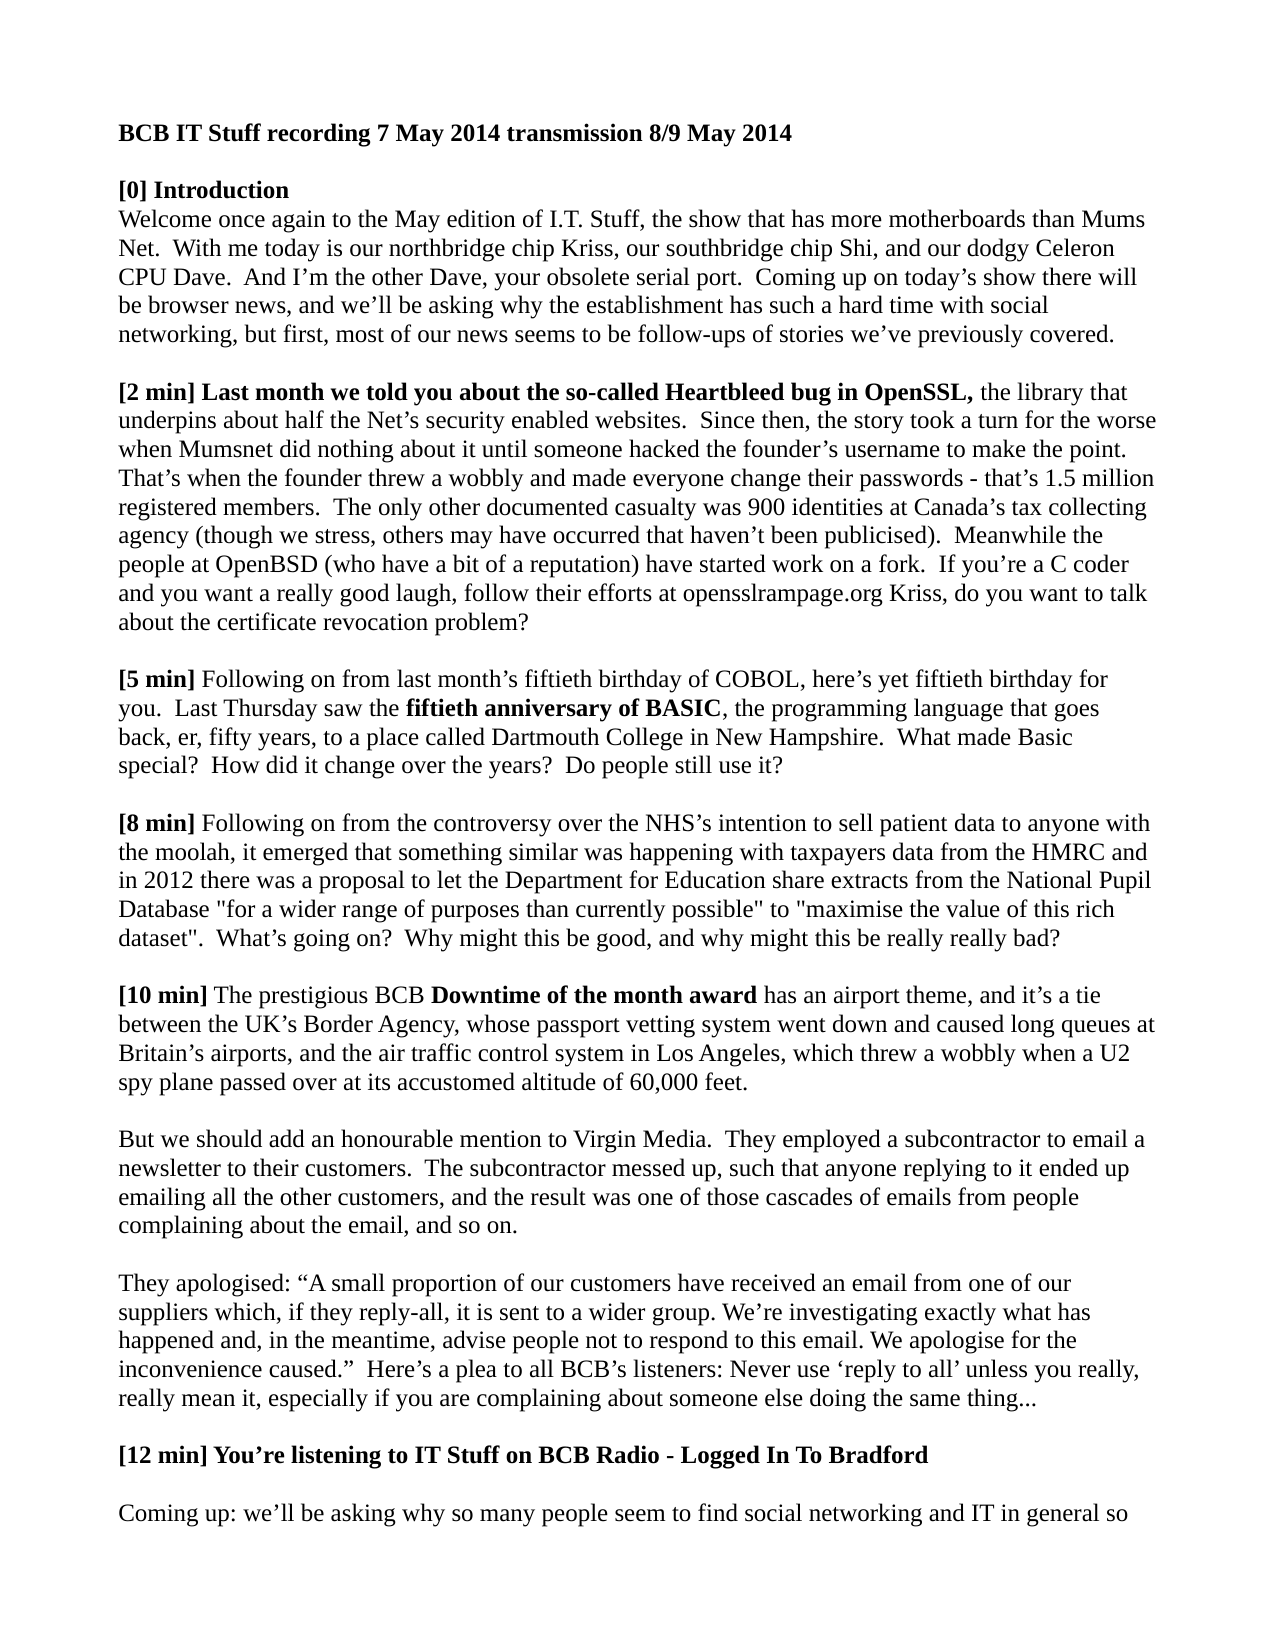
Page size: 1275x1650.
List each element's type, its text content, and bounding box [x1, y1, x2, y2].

text [0] Introduction [118, 176, 1157, 204]
text [2 min] Last month we told you about the so-called Heartbleed bug in OpenSSL, the library that underpins about half the Net’s security enabled websites. Since then, the story took a turn for the worse when Mumsnet did nothing about it until someone hacked the founder’s username to make the point. That’s when the founder threw a wobbly and made everyone change their passwords - that’s 1.5 million registered members. The only other documented casualty was 900 identities at Canada’s tax collecting agency (though we stress, others may have occurred that haven’t been publicised). Meanwhile the people at OpenBSD (who have a bit of a reputation) have started work on a fork. If you’re a C coder and you want a really good laugh, follow their efforts at opensslrampage.org Kriss, do you want to talk about the certificate revocation problem? [118, 377, 1157, 636]
text [8 min] Following on from the controversy over the NHS’s intention to sell patient data to anyone with the moolah, it emerged that something similar was happening with taxpayers data from the HMRC and in 2012 there was a proposal to let the Department for Education share extracts from the National Pupil Database "for a wider range of purposes than currently possible" to "maximise the value of this rich dataset". What’s going on? Why might this be good, and why might this be really really bad? [118, 808, 1157, 952]
text Coming up: we’ll be asking why so many people seem to find social networking and IT in general so [118, 1498, 1157, 1527]
text [12 min] You’re listening to IT Stuff on BCB Radio - Logged In To Bradford [118, 1441, 1157, 1469]
text They apologised: “A small proportion of our customers have received an email from one of our suppliers which, if they reply-all, it is sent to a wider group. We’re investigating exactly what has happened and, in the meantime, advise people not to respond to this email. We apologise for the inconvenience caused.” Here’s a plea to all BCB’s listeners: Never use ‘reply to all’ unless you really, really mean it, especially if you are complaining about someone else doing the same thing... [118, 1268, 1157, 1412]
text But we should add an honourable mention to Virgin Media. They employed a subcontractor to email a newsletter to their customers. The subcontractor messed up, such that anyone replying to it ended up emailing all the other customers, and the result was one of those cascades of emails from people complaining about the email, and so on. [118, 1124, 1157, 1239]
text [10 min] The prestigious BCB Downtime of the month award has an airport theme, and it’s a tie between the UK’s Border Agency, whose passport vetting system went down and caused long queues at Britain’s airports, and the air traffic control system in Los Angeles, which threw a wobbly when a U2 spy plane passed over at its accustomed altitude of 60,000 feet. [118, 981, 1157, 1096]
text BCB IT Stuff recording 7 May 2014 transmission 8/9 May 2014 [118, 118, 1157, 147]
text [5 min] Following on from last month’s fiftieth birthday of COBOL, here’s yet fiftieth birthday for you. Last Thursday saw the fiftieth anniversary of BASIC, the programming language that goes back, er, fifty years, to a place called Dartmouth College in New Hampshire. What made Basic special? How did it change over the years? Do people still use it? [118, 664, 1157, 779]
text Welcome once again to the May edition of I.T. Stuff, the show that has more motherboards than Mums Net. With me today is our northbridge chip Kriss, our southbridge chip Shi, and our dodgy Celeron CPU Dave. And I’m the other Dave, your obsolete serial port. Coming up on today’s show there will be browser news, and we’ll be asking why the establishment has such a hard time with social networking, but first, most of our news seems to be follow-ups of stories we’ve previously covered. [118, 204, 1157, 348]
